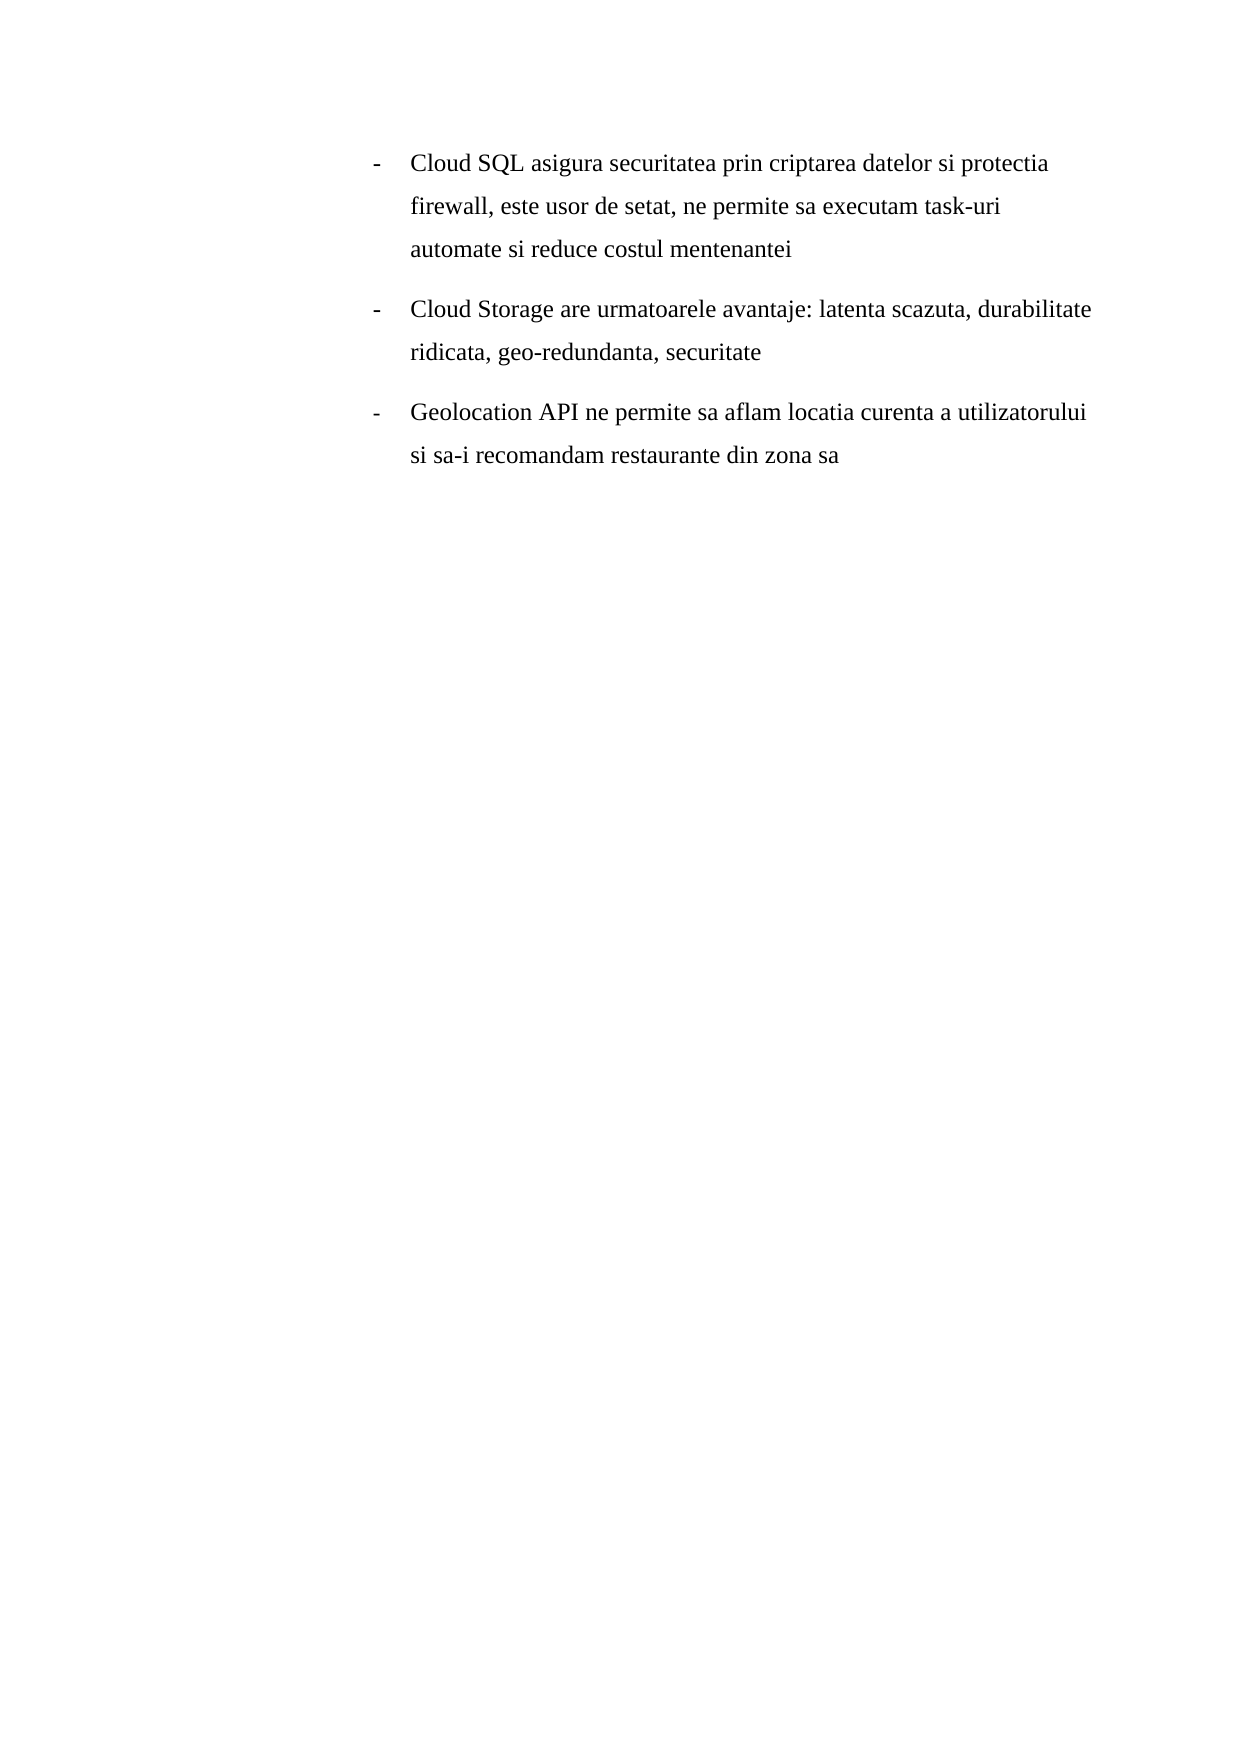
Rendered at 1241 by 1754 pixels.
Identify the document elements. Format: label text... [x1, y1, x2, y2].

list Cloud Storage are urmatoarele avantaje: latenta scazuta, durabilitate ridicata, geo-redundanta, securitate [373, 294, 1093, 366]
list Cloud SQL asigura securitatea prin criptarea datelor si protectia firewall, este usor de setat, ne permite sa executam task-uri automate si reduce costul mentenantei [373, 148, 1093, 263]
list Geolocation API ne permite sa aflam locatia curenta a utilizatorului si sa-i recomandam restaurante din zona sa [373, 397, 1093, 468]
